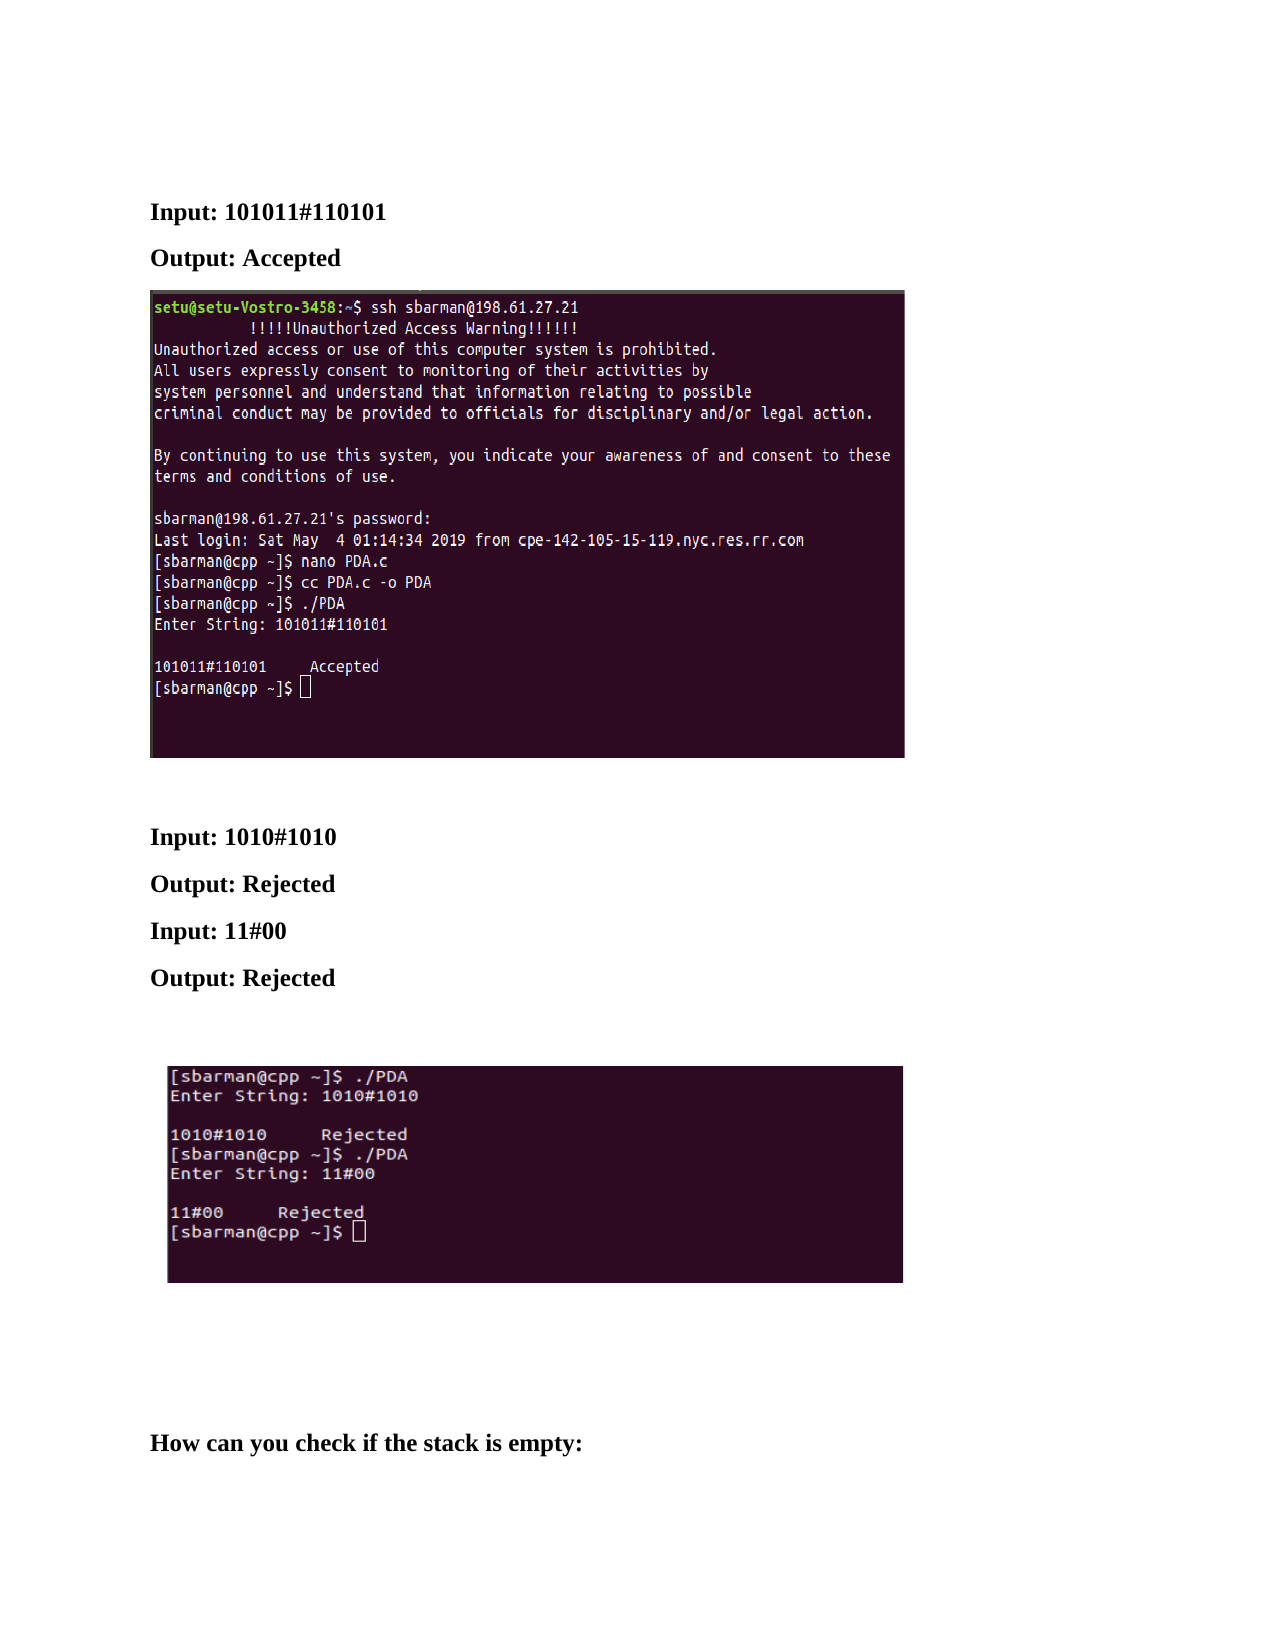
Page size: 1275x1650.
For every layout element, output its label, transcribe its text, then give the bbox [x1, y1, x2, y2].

text Input: 101011#110101 [150, 197, 1125, 226]
text Input: 11#00 [150, 916, 1125, 944]
text How can you check if the stack is empty: [150, 1428, 1125, 1457]
text Output: Rejected [150, 963, 1125, 991]
text Input: 1010#1010 [150, 822, 1125, 851]
text Output: Accepted [150, 243, 1125, 272]
text Output: Rejected [150, 869, 1125, 898]
